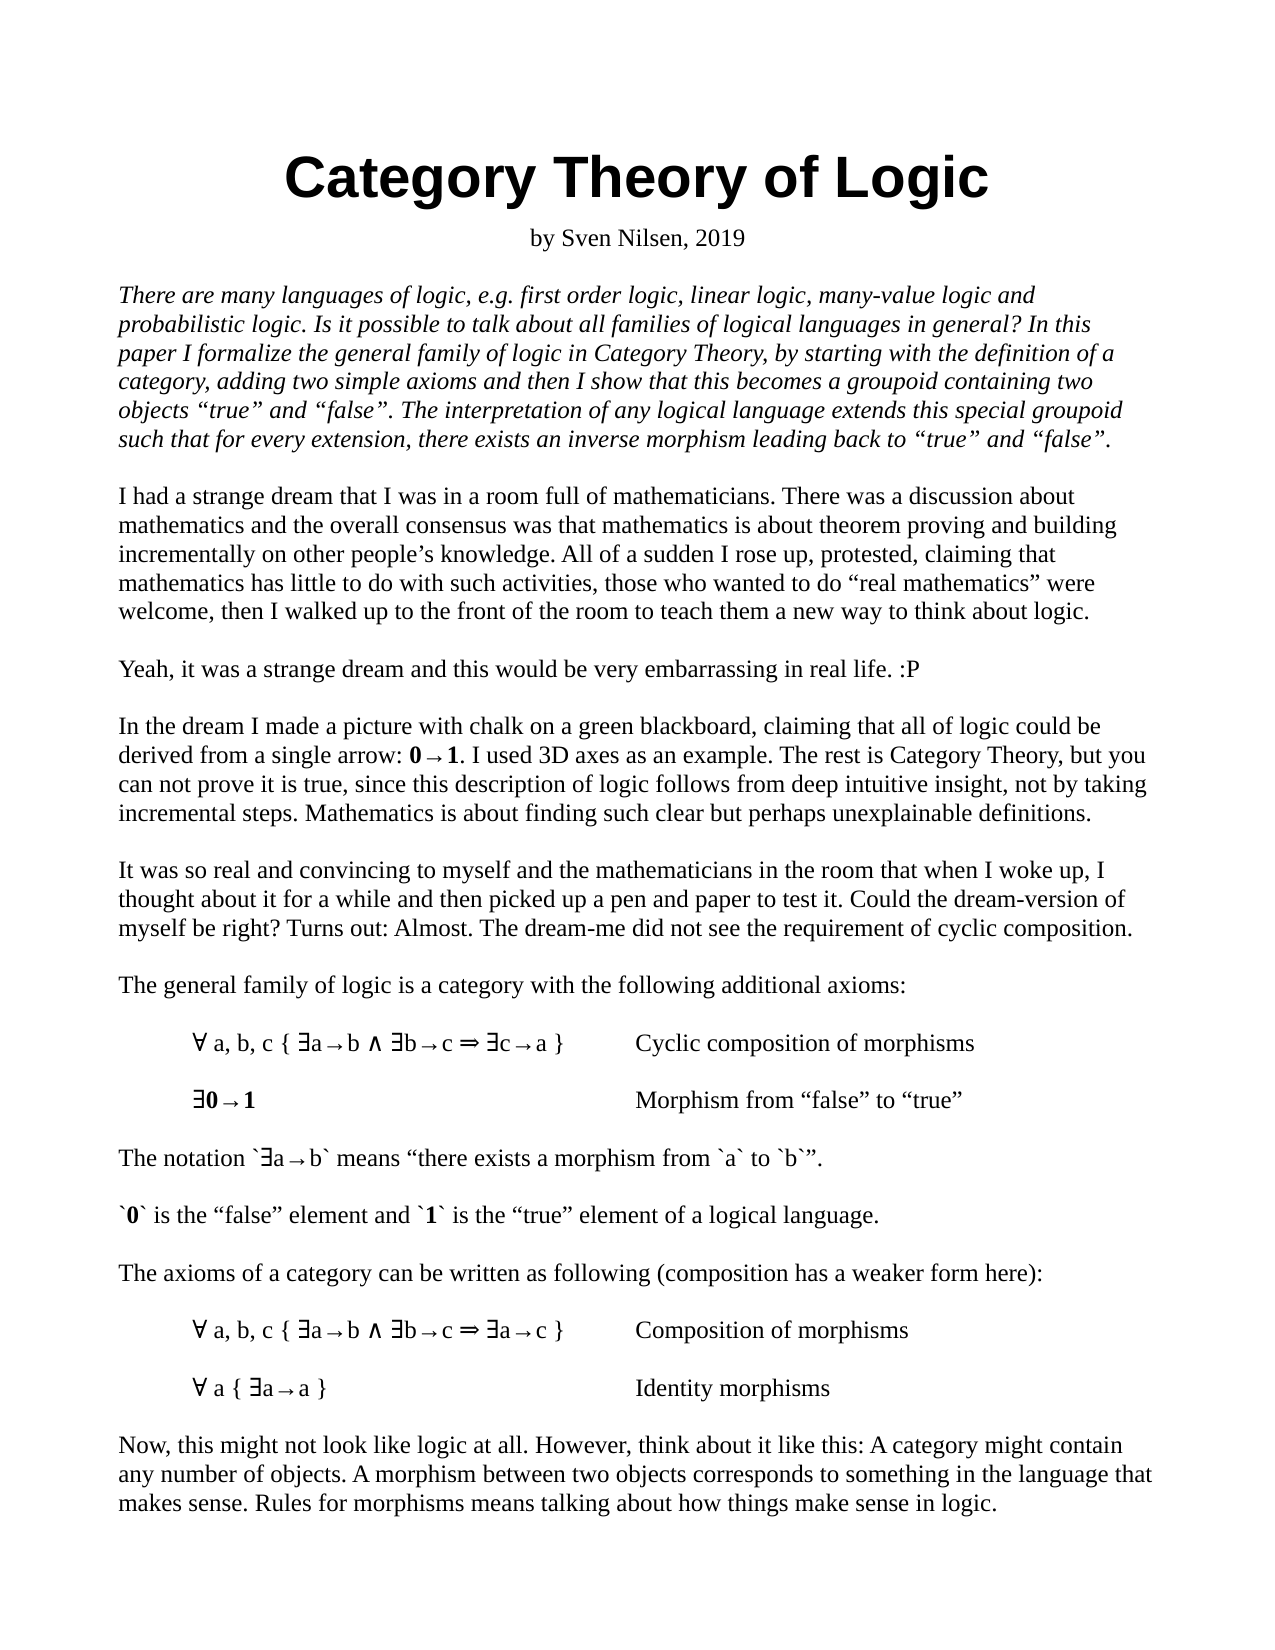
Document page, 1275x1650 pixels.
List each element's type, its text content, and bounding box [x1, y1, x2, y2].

text The general family of logic is a category with the following additional axioms: [118, 970, 1157, 999]
text I had a strange dream that I was in a room full of mathematicians. There was a discussion about mathematics and the overall consensus was that mathematics is about theorem proving and building incrementally on other people’s knowledge. All of a sudden I rose up, protested, claiming that mathematics has little to do with such activities, those who wanted to do “real mathematics” were welcome, then I walked up to the front of the room to teach them a new way to think about logic. [118, 481, 1157, 625]
text There are many languages of logic, e.g. first order logic, linear logic, many-value logic and probabilistic logic. Is it possible to talk about all families of logical languages in general? In this paper I formalize the general family of logic in Category Theory, by starting with the definition of a category, adding two simple axioms and then I show that this becomes a groupoid containing two objects “true” and “false”. The interpretation of any logical language extends this special groupoid such that for every extension, there exists an inverse morphism leading back to “true” and “false”. [118, 280, 1157, 453]
text ∀ a { ∃a→a } Identity morphisms [118, 1373, 1157, 1401]
text ∀ a, b, c { ∃a→b ∧ ∃b→c ⇒ ∃c→a } Cyclic composition of morphisms [118, 1028, 1157, 1056]
text Now, this might not look like logic at all. However, think about it like this: A category might contain any number of objects. A morphism between two objects corresponds to something in the language that makes sense. Rules for morphisms means talking about how things make sense in logic. [118, 1430, 1157, 1516]
text by Sven Nilsen, 2019 [118, 223, 1157, 251]
text In the dream I made a picture with chalk on a green blackboard, claiming that all of logic could be derived from a single arrow: 0→1. I used 3D axes as an example. The rest is Category Theory, but you can not prove it is true, since this description of logic follows from deep intuitive insight, not by taking incremental steps. Mathematics is about finding such clear but perhaps unexplainable definitions. [118, 711, 1157, 826]
text The notation `∃a→b` means “there exists a morphism from `a` to `b`”. [118, 1143, 1157, 1171]
text The axioms of a category can be written as following (composition has a weaker form here): [118, 1258, 1157, 1286]
title Category Theory of Logic [118, 143, 1157, 210]
text Yeah, it was a strange dream and this would be very embarrassing in real life. :P [118, 654, 1157, 683]
text `0` is the “false” element and `1` is the “true” element of a logical language. [118, 1200, 1157, 1229]
text It was so real and convincing to myself and the mathematicians in the room that when I woke up, I thought about it for a while and then picked up a pen and paper to test it. Could the dream-version of myself be right? Turns out: Almost. The dream-me did not see the requirement of cyclic composition. [118, 855, 1157, 941]
text ∃0→1 Morphism from “false” to “true” [118, 1085, 1157, 1114]
text ∀ a, b, c { ∃a→b ∧ ∃b→c ⇒ ∃a→c } Composition of morphisms [118, 1315, 1157, 1344]
